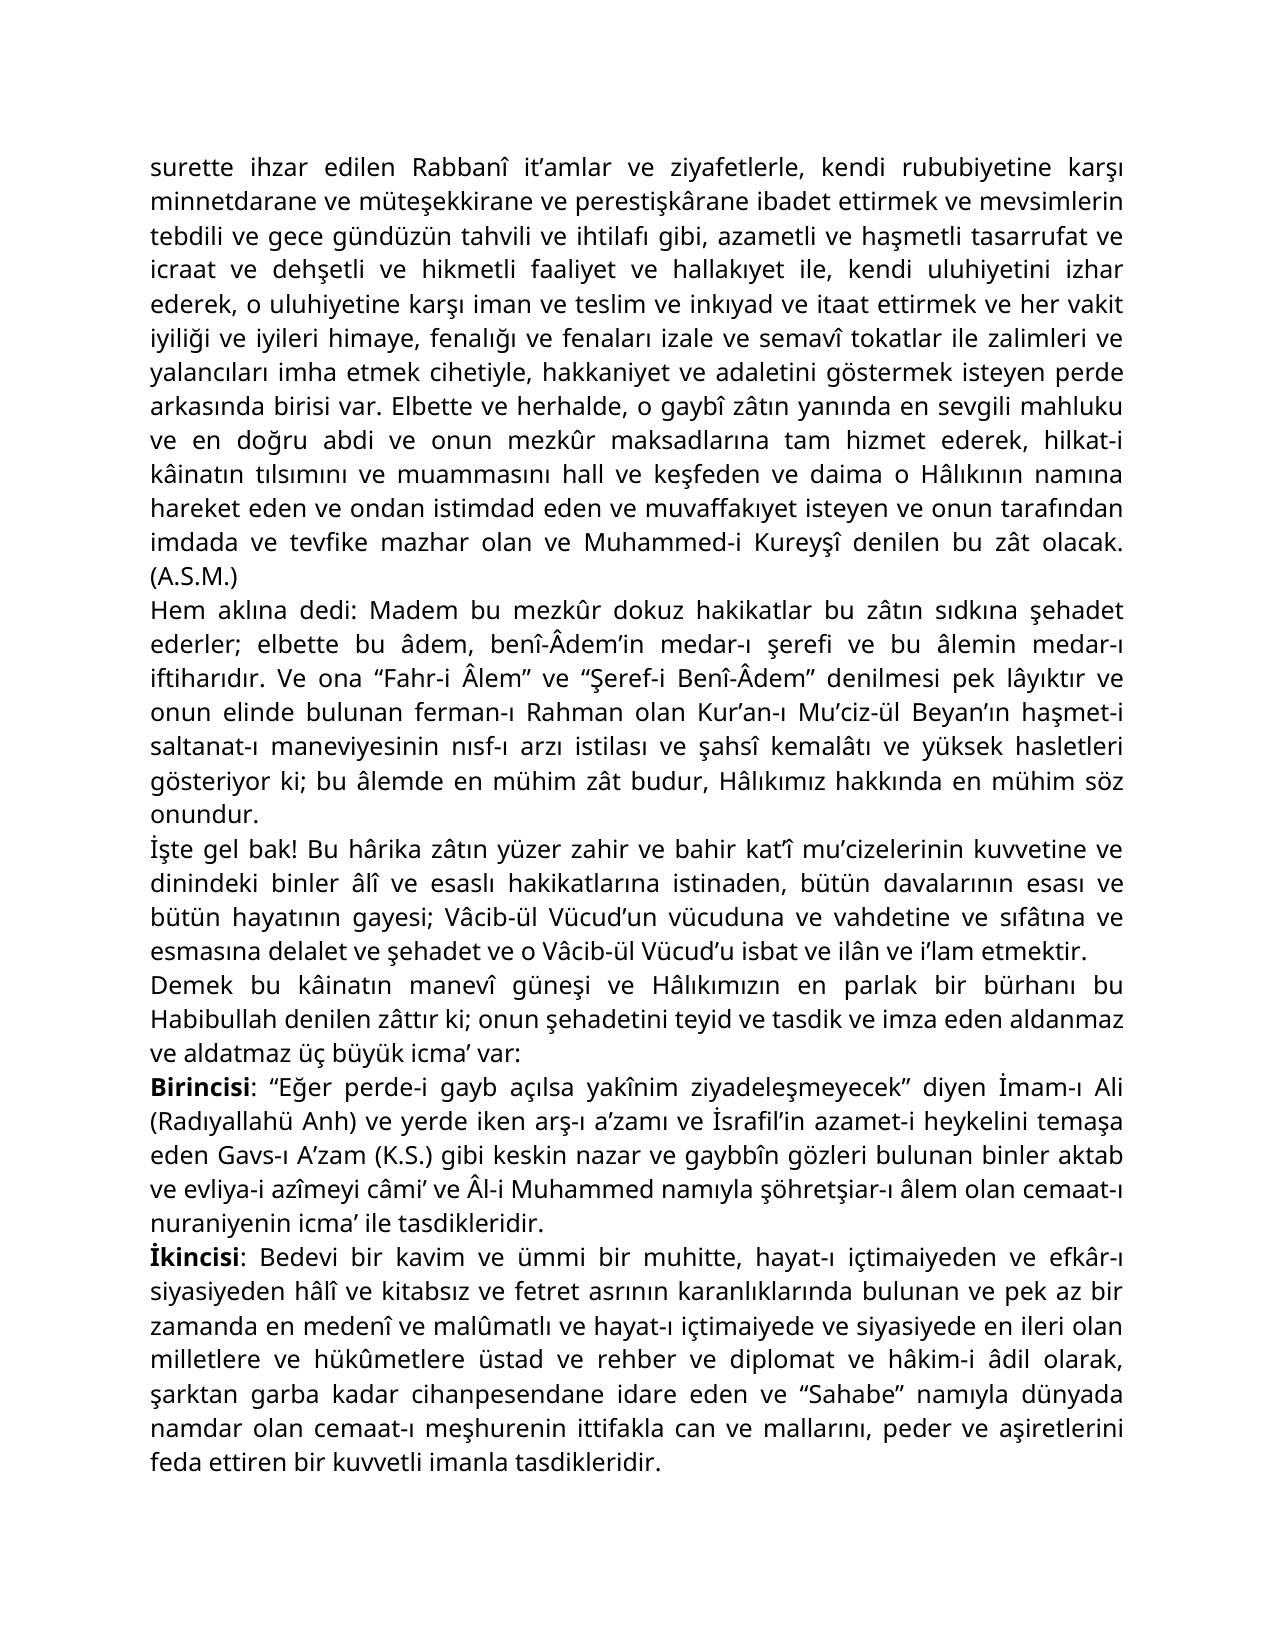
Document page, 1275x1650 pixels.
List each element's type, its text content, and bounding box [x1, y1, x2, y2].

text Hem aklına dedi: Madem bu mezkûr dokuz hakikatlar bu zâtın sıdkına şehadet ederler; elbette bu âdem, benî-Âdem’in medar-ı şerefi ve bu âlemin medar-ı iftiharıdır. Ve ona “Fahr-i Âlem” ve “Şeref-i Benî-Âdem” denilmesi pek lâyıktır ve onun elinde bulunan ferman-ı Rahman olan Kur’an-ı Mu’ciz-ül Beyan’ın haşmet-i saltanat-ı maneviyesinin nısf-ı arzı istilası ve şahsî kemalâtı ve yüksek hasletleri gösteriyor ki; bu âlemde en mühim zât budur, Hâlıkımız hakkında en mühim söz onundur. [150, 593, 1125, 831]
text Birincisi: “Eğer perde-i gayb açılsa yakînim ziyadeleşmeyecek” diyen İmam-ı Ali (Radıyallahü Anh) ve yerde iken arş-ı a’zamı ve İsrafil’in azamet-i heykelini temaşa eden Gavs-ı A’zam (K.S.) gibi keskin nazar ve gaybbîn gözleri bulunan binler aktab ve evliya-i azîmeyi câmi’ ve Âl-i Muhammed namıyla şöhretşiar-ı âlem olan cemaat-ı nuraniyenin icma’ ile tasdikleridir. [150, 1070, 1125, 1240]
text Demek bu kâinatın manevî güneşi ve Hâlıkımızın en parlak bir bürhanı bu Habibullah denilen zâttır ki; onun şehadetini teyid ve tasdik ve imza eden aldanmaz ve aldatmaz üç büyük icma’ var: [150, 967, 1125, 1070]
text surette ihzar edilen Rabbanî it’amlar ve ziyafetlerle, kendi rububiyetine karşı minnetdarane ve müteşekkirane ve perestişkârane ibadet ettirmek ve mevsimlerin tebdili ve gece gündüzün tahvili ve ihtilafı gibi, azametli ve haşmetli tasarrufat ve icraat ve dehşetli ve hikmetli faaliyet ve hallakıyet ile, kendi uluhiyetini izhar ederek, o uluhiyetine karşı iman ve teslim ve inkıyad ve itaat ettirmek ve her vakit iyiliği ve iyileri himaye, fenalığı ve fenaları izale ve semavî tokatlar ile zalimleri ve yalancıları imha etmek cihetiyle, hakkaniyet ve adaletini göstermek isteyen perde arkasında birisi var. Elbette ve herhalde, o gaybî zâtın yanında en sevgili mahluku ve en doğru abdi ve onun mezkûr maksadlarına tam hizmet ederek, hilkat-i kâinatın tılsımını ve muammasını hall ve keşfeden ve daima o Hâlıkının namına hareket eden ve ondan istimdad eden ve muvaffakıyet isteyen ve onun tarafından imdada ve tevfike mazhar olan ve Muhammed-i Kureyşî denilen bu zât olacak. (A.S.M.) [150, 150, 1125, 593]
text İkincisi: Bedevi bir kavim ve ümmi bir muhitte, hayat-ı içtimaiyeden ve efkâr-ı siyasiyeden hâlî ve kitabsız ve fetret asrının karanlıklarında bulunan ve pek az bir zamanda en medenî ve malûmatlı ve hayat-ı içtimaiyede ve siyasiyede en ileri olan milletlere ve hükûmetlere üstad ve rehber ve diplomat ve hâkim-i âdil olarak, şarktan garba kadar cihanpesendane idare eden ve “Sahabe” namıyla dünyada namdar olan cemaat-ı meşhurenin ittifakla can ve mallarını, peder ve aşiretlerini feda ettiren bir kuvvetli imanla tasdikleridir. [150, 1240, 1125, 1478]
text İşte gel bak! Bu hârika zâtın yüzer zahir ve bahir kat’î mu’cizelerinin kuvvetine ve dinindeki binler âlî ve esaslı hakikatlarına istinaden, bütün davalarının esası ve bütün hayatının gayesi; Vâcib-ül Vücud’un vücuduna ve vahdetine ve sıfâtına ve esmasına delalet ve şehadet ve o Vâcib-ül Vücud’u isbat ve ilân ve i’lam etmektir. [150, 831, 1125, 967]
